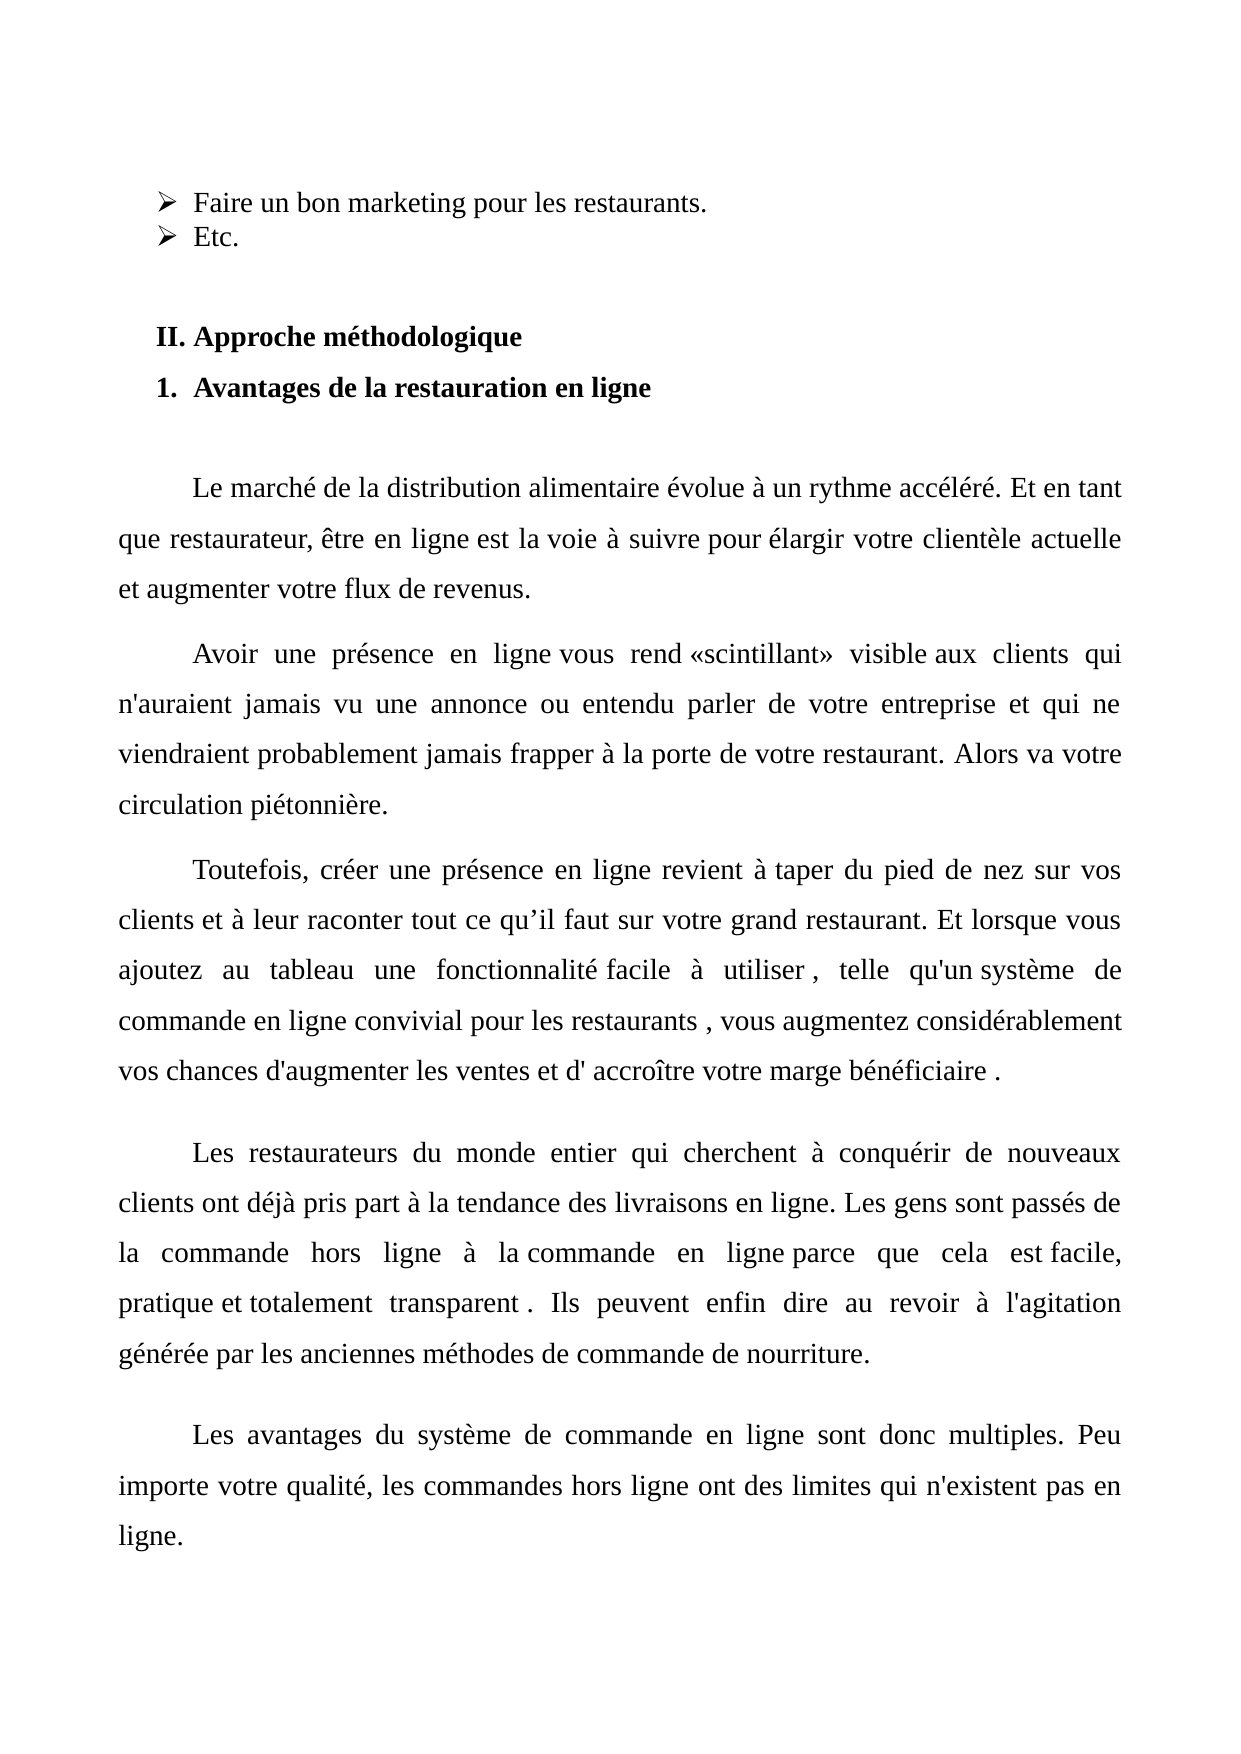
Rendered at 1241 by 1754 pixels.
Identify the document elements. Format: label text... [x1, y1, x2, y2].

list Approche méthodologique [156, 319, 1122, 353]
list Avantages de la restauration en ligne [156, 370, 1122, 403]
text Les restaurateurs du monde entier qui cherchent à conquérir de nouveaux clients ont déjà pris part à la tendance des livraisons en ligne. Les gens sont passés de la commande hors ligne à la commande en ligne parce que cela est facile, pratique et totalement transparent . Ils peuvent enfin dire au revoir à l'agitation générée par les anciennes méthodes de commande de nourriture. [118, 1135, 1122, 1369]
text Toutefois, créer une présence en ligne revient à taper du pied de nez sur vos clients et à leur raconter tout ce qu’il faut sur votre grand restaurant. Et lorsque vous ajoutez au tableau une fonctionnalité facile à utiliser , telle qu'un système de commande en ligne convivial pour les restaurants , vous augmentez considérablement vos chances d'augmenter les ventes et d' accroître votre marge bénéficiaire . [118, 852, 1122, 1087]
text Le marché de la distribution alimentaire évolue à un rythme accéléré. Et en tant que restaurateur, être en ligne est la voie à suivre pour élargir votre clientèle actuelle et augmenter votre flux de revenus. [118, 471, 1122, 605]
text Avoir une présence en ligne vous rend «scintillant» visible aux clients qui n'auraient jamais vu une annonce ou entendu parler de votre entreprise et qui ne viendraient probablement jamais frapper à la porte de votre restaurant. Alors va votre circulation piétonnière. [118, 636, 1122, 821]
list Etc. [156, 219, 1122, 252]
text Les avantages du système de commande en ligne sont donc multiples. Peu importe votre qualité, les commandes hors ligne ont des limites qui n'existent pas en ligne. [118, 1417, 1122, 1552]
list Faire un bon marketing pour les restaurants. [156, 185, 1122, 219]
